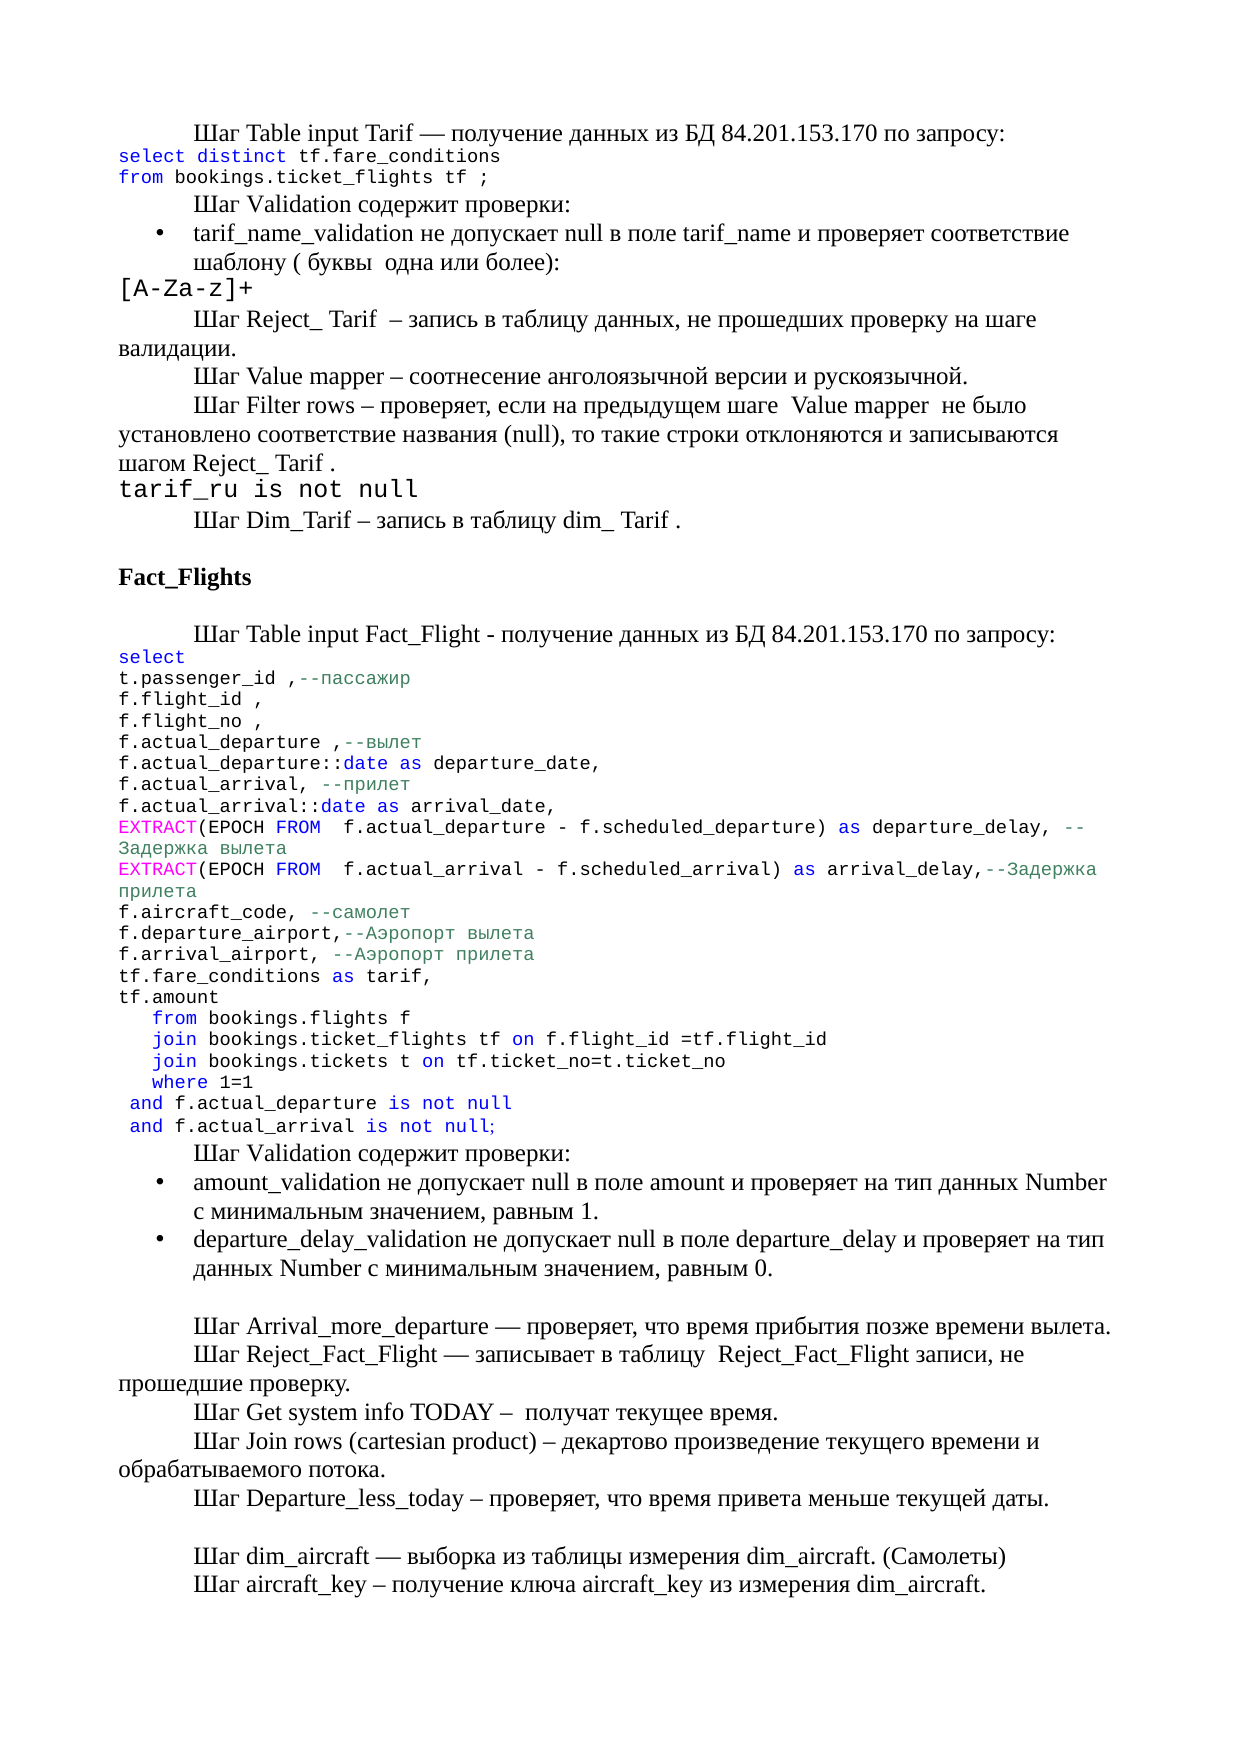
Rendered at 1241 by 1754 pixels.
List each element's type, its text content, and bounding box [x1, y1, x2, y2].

text f.arrival_airport, --Аэропорт прилета [118, 945, 1122, 966]
text Шаг Join rows (cartesian product) – декартово произведение текущего времени и обрабатываемого потока. [118, 1426, 1122, 1483]
text Шаг Filter rows – проверяет, если на предыдущем шаге Value mapper не было установлено соответствие названия (null), то такие строки отклоняются и записываются шагом Reject_ Tarif . [118, 390, 1122, 476]
text and f.actual_arrival is not null; [118, 1115, 1122, 1138]
text Шаг dim_aircraft — выборка из таблицы измерения dim_aircraft. (Самолеты) [118, 1541, 1122, 1569]
text f.actual_arrival, --прилет [118, 775, 1122, 796]
text select [118, 648, 1122, 669]
list tarif_name_validation не допускает null в поле tarif_name и проверяет соответствие шаблону ( буквы одна или более): [156, 218, 1122, 276]
text Шаг Validation содержит проверки: [118, 189, 1122, 218]
text where 1=1 [118, 1073, 1122, 1094]
text Шаг aircraft_key – получение ключа aircraft_key из измерения dim_aircraft. [118, 1569, 1122, 1598]
text f.actual_arrival::date as arrival_date, [118, 796, 1122, 818]
text f.departure_airport,--Аэропорт вылета [118, 924, 1122, 945]
text EXTRACT(EPOCH FROM f.actual_departure - f.scheduled_departure) as departure_delay, --Задержка вылета [118, 818, 1122, 860]
text Шаг Dim_Tarif – запись в таблицу dim_ Tarif . [118, 505, 1122, 533]
text join bookings.tickets t on tf.ticket_no=t.ticket_no [118, 1051, 1122, 1073]
text Шаг Reject_ Tarif – запись в таблицу данных, не прошедших проверку на шаге валидации. [118, 304, 1122, 361]
text f.actual_departure::date as departure_date, [118, 754, 1122, 775]
text Шаг Value mapper – соотнесение анголоязычной версии и рускоязычной. [118, 361, 1122, 390]
text tf.fare_conditions as tarif, [118, 966, 1122, 988]
text f.aircraft_code, --самолет [118, 903, 1122, 924]
list departure_delay_validation не допускает null в поле departure_delay и проверяет на тип данных Number с минимальным значением, равным 0. [156, 1224, 1122, 1282]
text f.flight_id , [118, 690, 1122, 711]
text and f.actual_departure is not null [118, 1094, 1122, 1115]
text EXTRACT(EPOCH FROM f.actual_arrival - f.scheduled_arrival) as arrival_delay,--Задержка прилета [118, 860, 1122, 903]
text Fact_Flights [118, 562, 1122, 591]
text Шаг Departure_less_today – проверяет, что время привета меньше текущей даты. [118, 1483, 1122, 1512]
text from bookings.ticket_flights tf ; [118, 168, 1122, 189]
text Шаг Validation содержит проверки: [118, 1138, 1122, 1167]
text f.flight_no , [118, 711, 1122, 733]
text select distinct tf.fare_conditions [118, 147, 1122, 168]
text f.actual_departure ,--вылет [118, 733, 1122, 754]
text Шаг Arrival_more_departure — проверяет, что время прибытия позже времени вылета. [118, 1311, 1122, 1339]
text Шаг Table input Tarif — получение данных из БД 84.201.153.170 по запросу: [118, 118, 1122, 147]
text join bookings.ticket_flights tf on f.flight_id =tf.flight_id [118, 1030, 1122, 1051]
text t.passenger_id ,--пассажир [118, 669, 1122, 690]
text Шаг Get system info TODAY – получат текущее время. [118, 1397, 1122, 1426]
text tf.amount [118, 988, 1122, 1009]
text Шаг Table input Fact_Flight - получение данных из БД 84.201.153.170 по запросу: [118, 619, 1122, 648]
text [A-Za-z]+ [118, 276, 1122, 304]
list amount_validation не допускает null в поле amount и проверяет на тип данных Number с минимальным значением, равным 1. [156, 1167, 1122, 1224]
text tarif_ru is not null [118, 476, 1122, 505]
text Шаг Reject_Fact_Flight — записывает в таблицу Reject_Fact_Flight записи, не прошедшие проверку. [118, 1339, 1122, 1397]
text from bookings.flights f [118, 1009, 1122, 1030]
